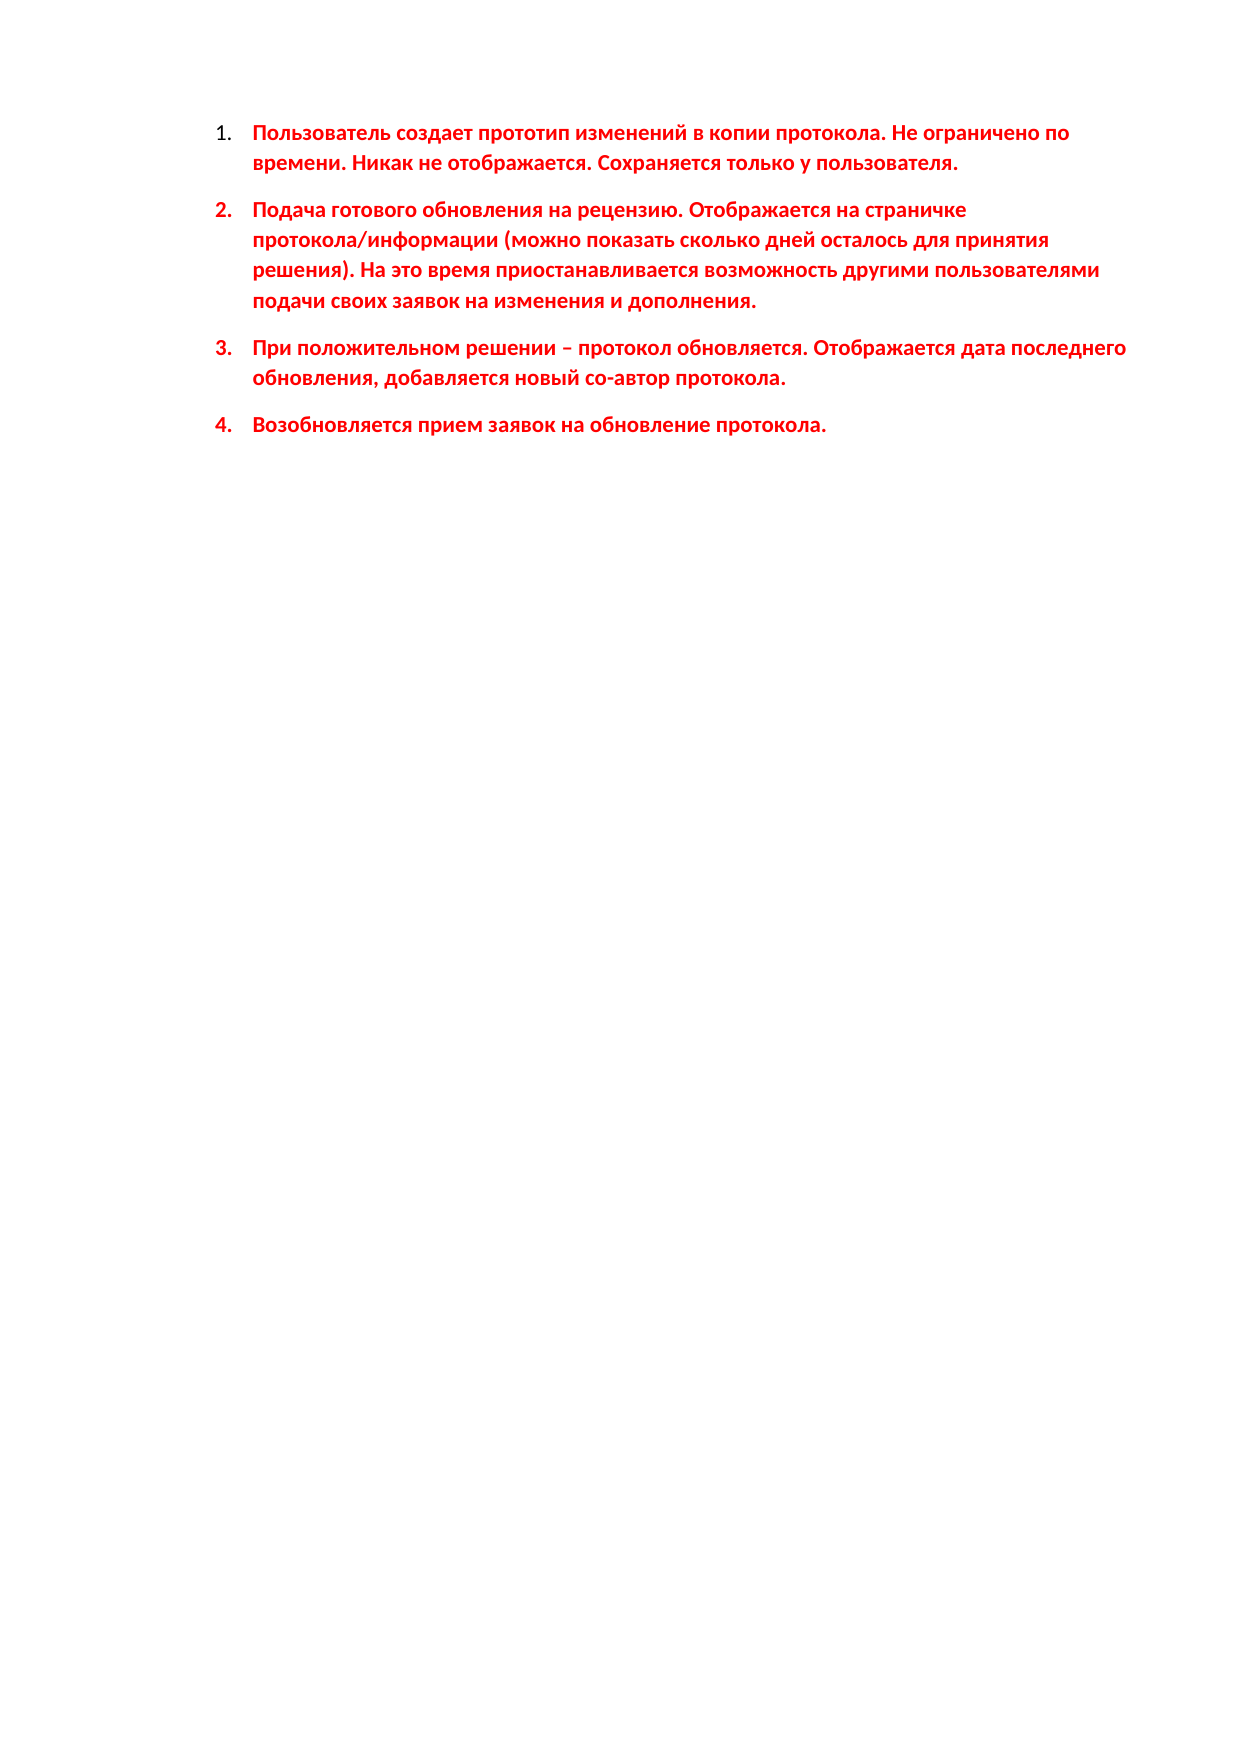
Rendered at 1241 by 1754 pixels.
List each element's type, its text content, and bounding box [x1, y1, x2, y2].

list При положительном решении – протокол обновляется. Отображается дата последнего обновления, добавляется новый со-автор протокола. [215, 333, 1152, 391]
list Возобновляется прием заявок на обновление протокола. [215, 410, 1152, 438]
list Пользователь создает прототип изменений в копии протокола. Не ограничено по времени. Никак не отображается. Сохраняется только у пользователя. [215, 118, 1152, 176]
list Подача готового обновления на рецензию. Отображается на страничке протокола/информации (можно показать сколько дней осталось для принятия решения). На это время приостанавливается возможность другими пользователями подачи своих заявок на изменения и дополнения. [215, 195, 1152, 314]
